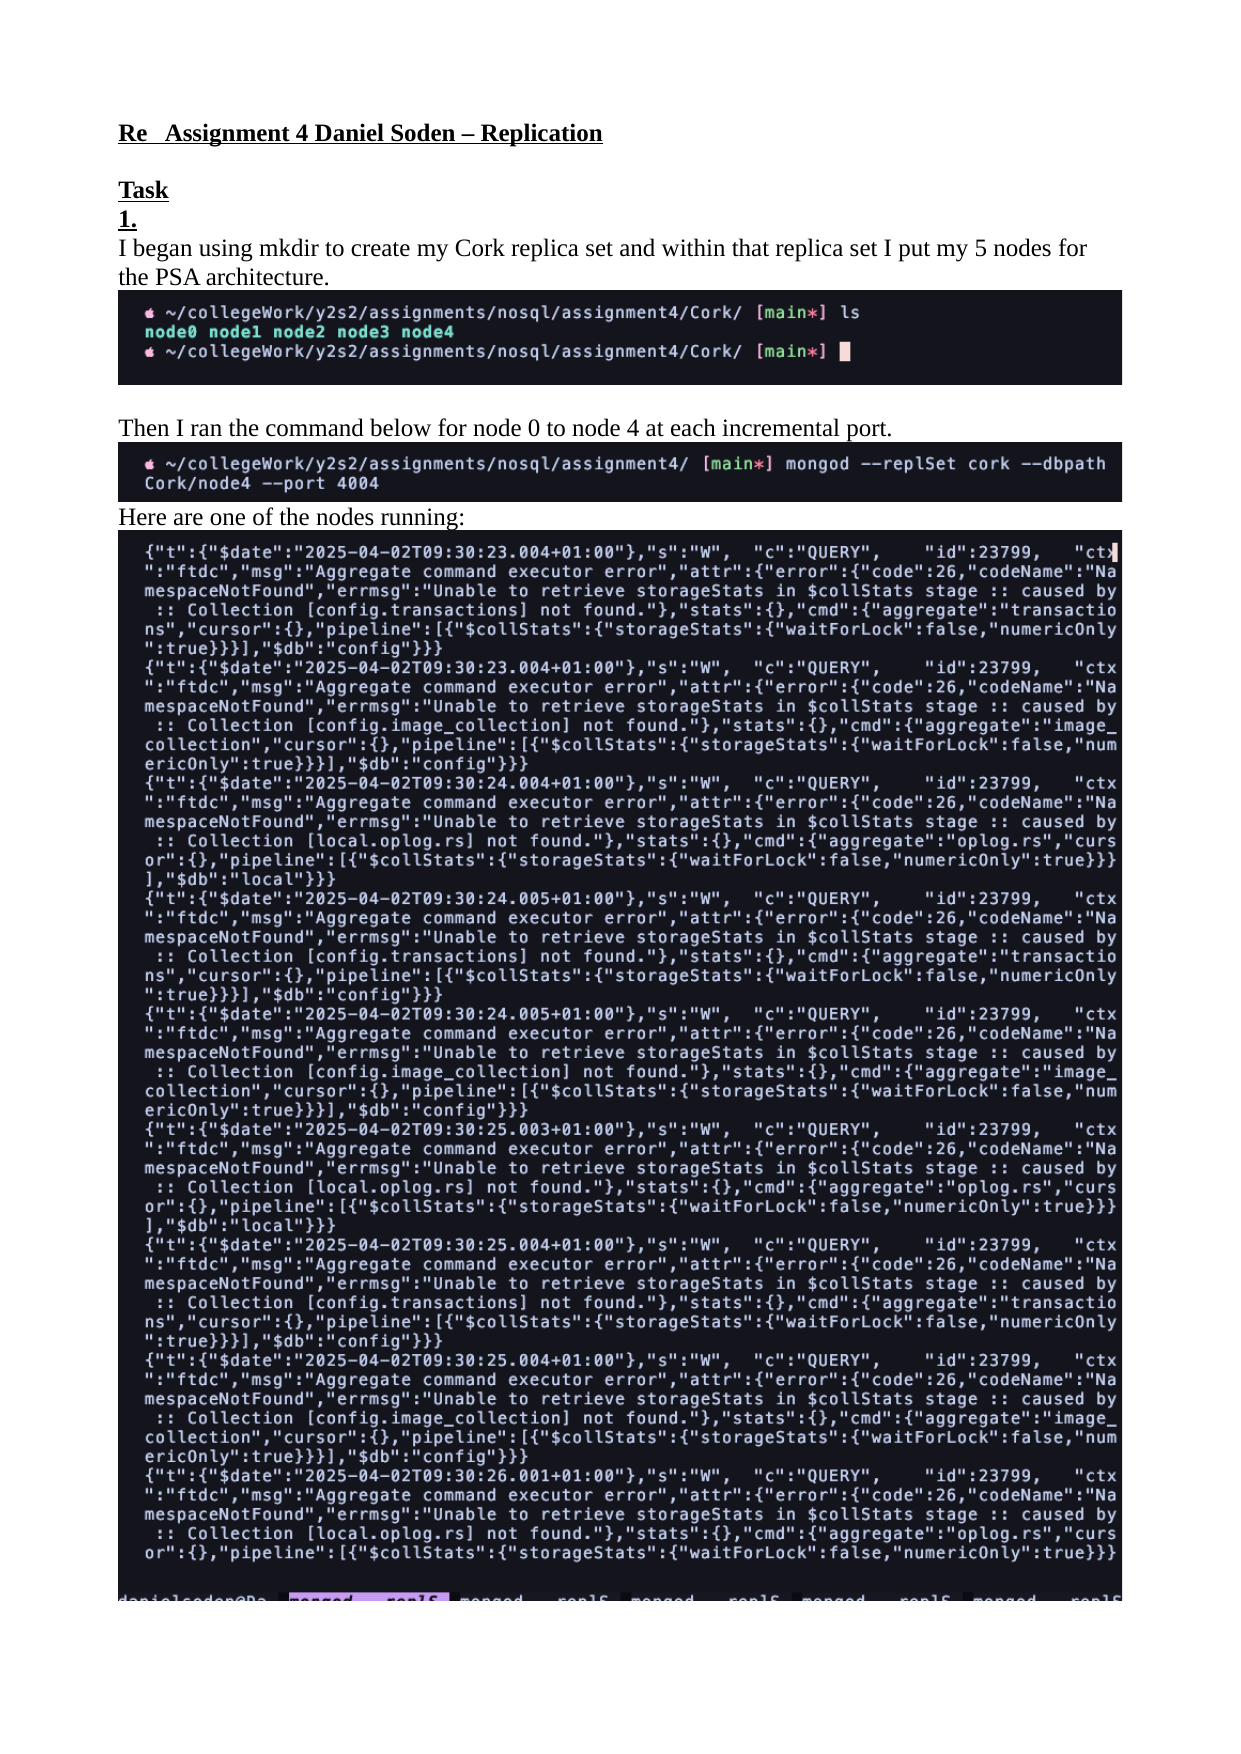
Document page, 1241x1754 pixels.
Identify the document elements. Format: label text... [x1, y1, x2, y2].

text I began using mkdir to create my Cork replica set and within that replica set I put my 5 nodes for the PSA architecture. [118, 233, 1122, 290]
text 1. [118, 204, 1122, 233]
picture [118, 290, 1123, 385]
picture [118, 442, 1123, 502]
text Re Assignment 4 Daniel Soden – Replication [118, 118, 1122, 147]
text Then I ran the command below for node 0 to node 4 at each incremental port. [118, 413, 1122, 442]
text Here are one of the nodes running: [118, 502, 1122, 530]
picture [118, 530, 1123, 1601]
text Task [118, 176, 1122, 204]
